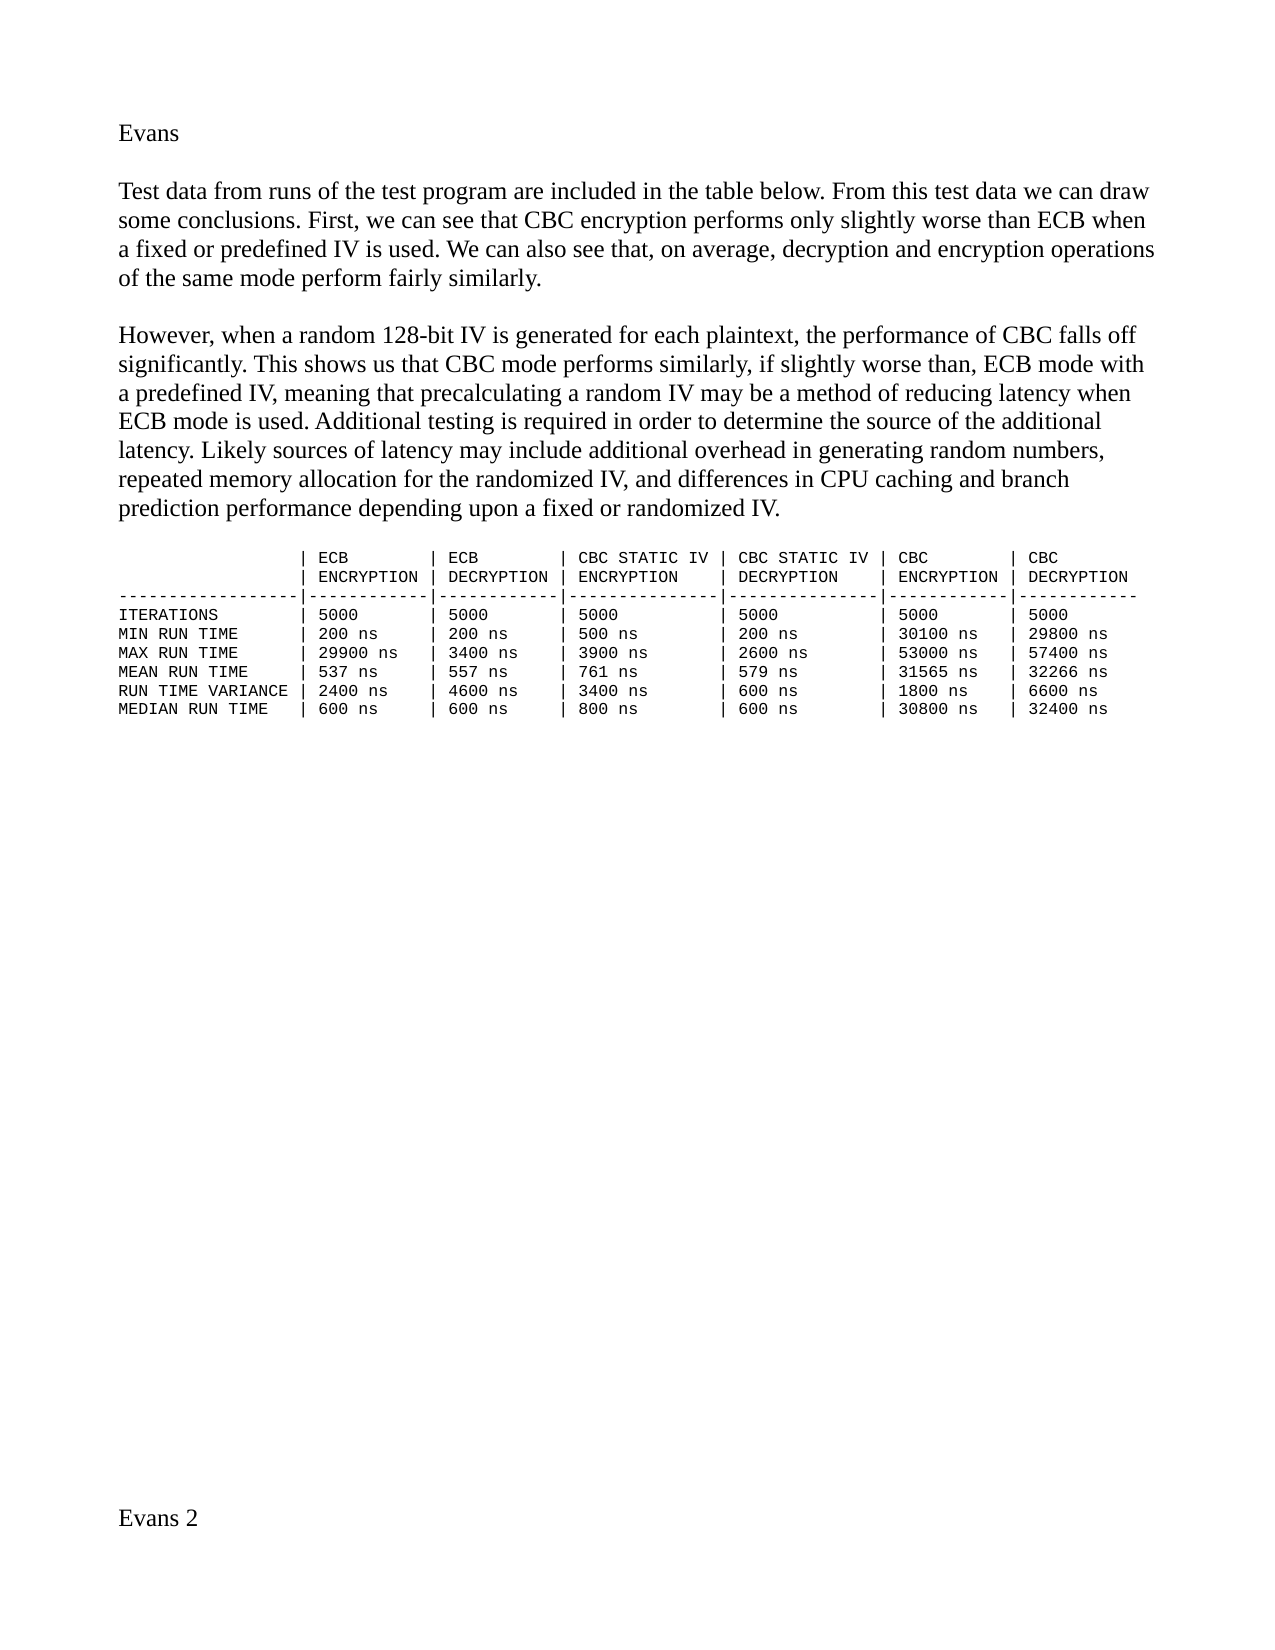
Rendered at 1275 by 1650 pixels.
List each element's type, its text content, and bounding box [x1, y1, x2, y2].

text However, when a random 128-bit IV is generated for each plaintext, the performance of CBC falls off significantly. This shows us that CBC mode performs similarly, if slightly worse than, ECB mode with a predefined IV, meaning that precalculating a random IV may be a method of reducing latency when ECB mode is used. Additional testing is required in order to determine the source of the additional latency. Likely sources of latency may include additional overhead in generating random numbers, repeated memory allocation for the randomized IV, and differences in CPU caching and branch prediction performance depending upon a fixed or randomized IV. [118, 320, 1157, 521]
text | ECB | ECB | CBC STATIC IV | CBC STATIC IV | CBC | CBC | ENCRYPTION | DECRYPTION | ENCRYPTION | DECRYPTION | ENCRYPTION | DECRYPTION ------------------|------------|------------|---------------|---------------|------------|------------ ITERATIONS | 5000 | 5000 | 5000 | 5000 | 5000 | 5000 MIN RUN TIME | 200 ns | 200 ns | 500 ns | 200 ns | 30100 ns | 29800 ns MAX RUN TIME | 29900 ns | 3400 ns | 3900 ns | 2600 ns | 53000 ns | 57400 ns MEAN RUN TIME | 537 ns | 557 ns | 761 ns | 579 ns | 31565 ns | 32266 ns RUN TIME VARIANCE | 2400 ns | 4600 ns | 3400 ns | 600 ns | 1800 ns | 6600 ns MEDIAN RUN TIME | 600 ns | 600 ns | 800 ns | 600 ns | 30800 ns | 32400 ns [118, 550, 1157, 739]
text Test data from runs of the test program are included in the table below. From this test data we can draw some conclusions. First, we can see that CBC encryption performs only slightly worse than ECB when a fixed or predefined IV is used. We can also see that, on average, decryption and encryption operations of the same mode perform fairly similarly. [118, 176, 1157, 291]
